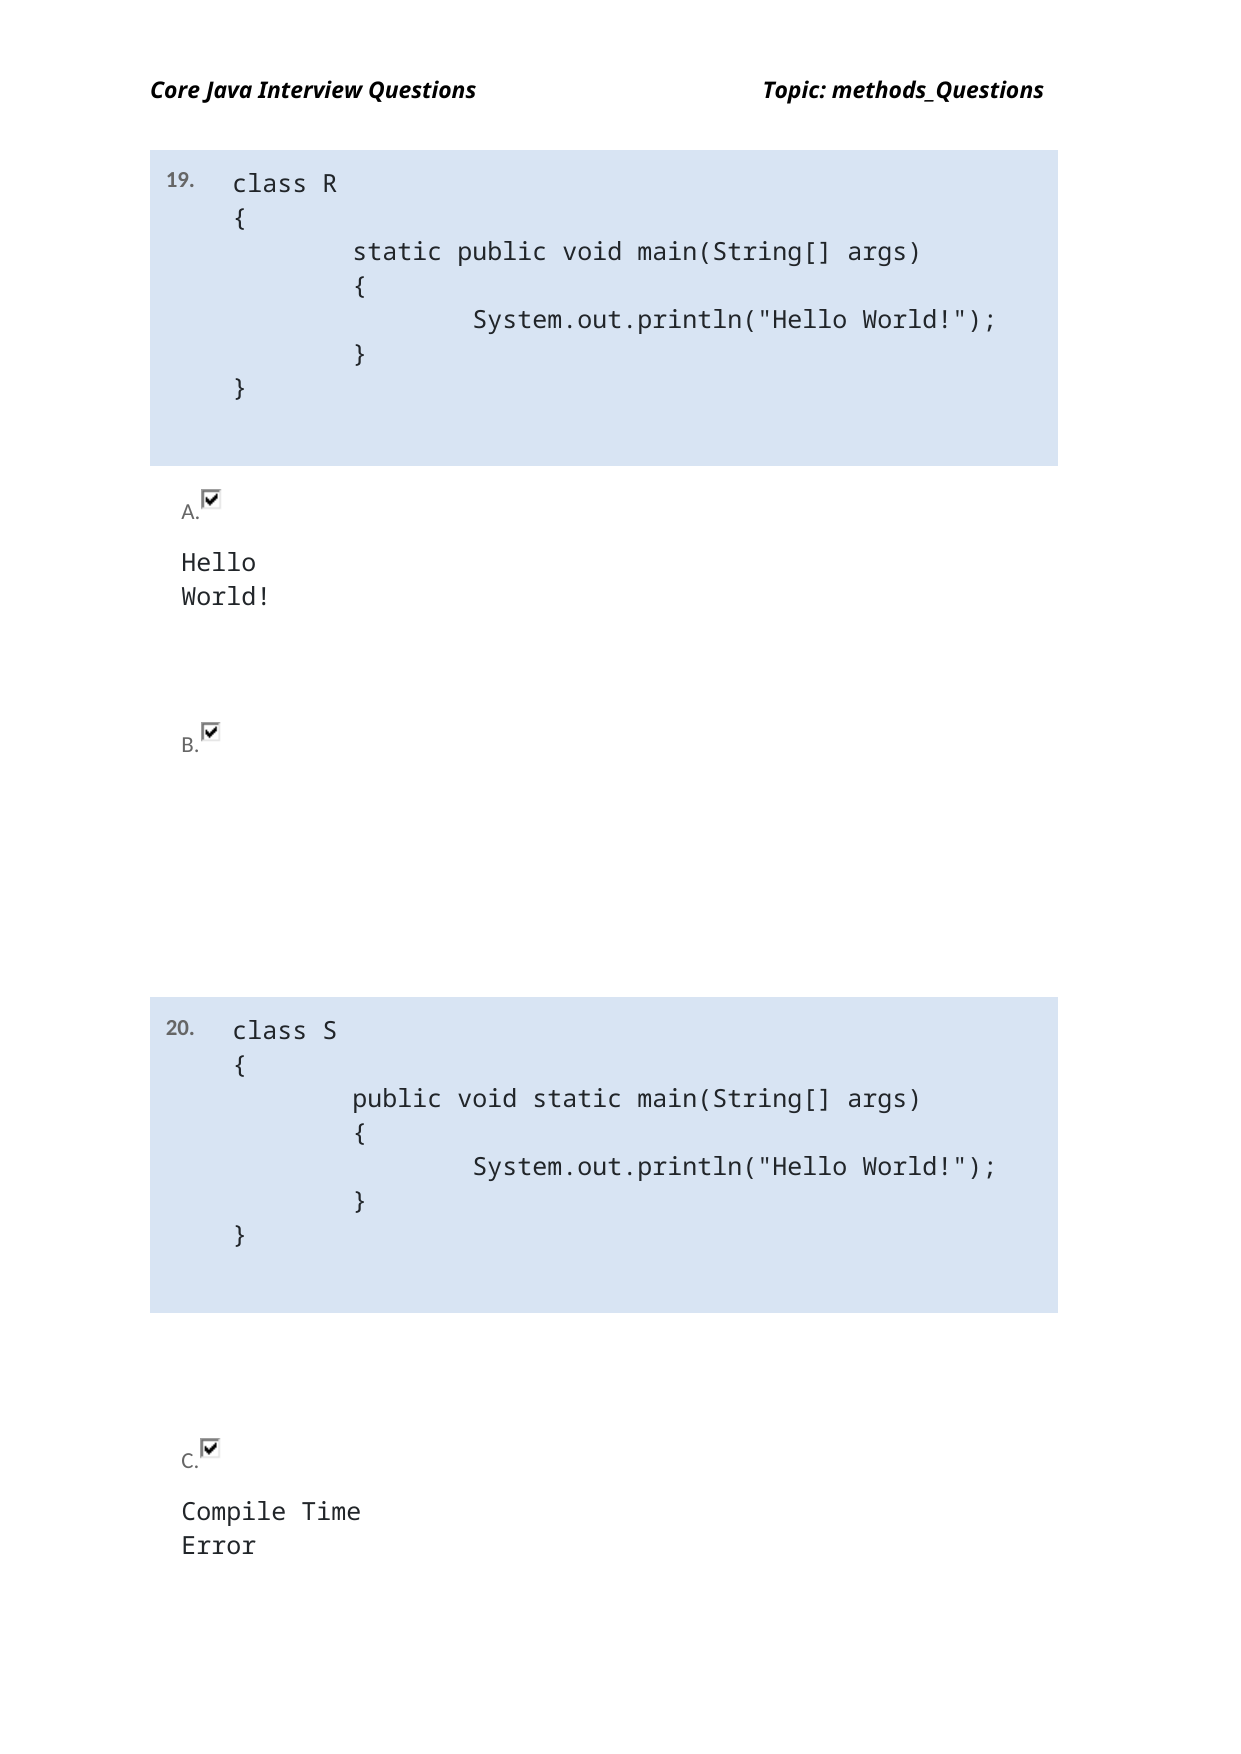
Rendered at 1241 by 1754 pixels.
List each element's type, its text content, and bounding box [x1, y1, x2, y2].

table_header C. Compile Time Error [181, 1431, 442, 1562]
table_header 19. [150, 150, 216, 466]
table_cell [150, 466, 1090, 997]
table_header [181, 1329, 346, 1397]
table_cell 20. [150, 997, 216, 1313]
table_header [181, 1397, 387, 1431]
table_header [1058, 150, 1090, 466]
table_cell class S { public void static main(String[] args) { System.out.println("Hello World!"); } } [216, 997, 1058, 1313]
table_header [181, 913, 442, 981]
table_cell [150, 1314, 1090, 1577]
table_cell [1058, 997, 1090, 1313]
table_header B. [181, 715, 387, 913]
table_header A. Hello World! [181, 482, 346, 714]
table_header class R { static public void main(String[] args) { System.out.println("Hello World!"); } } [216, 150, 1058, 466]
